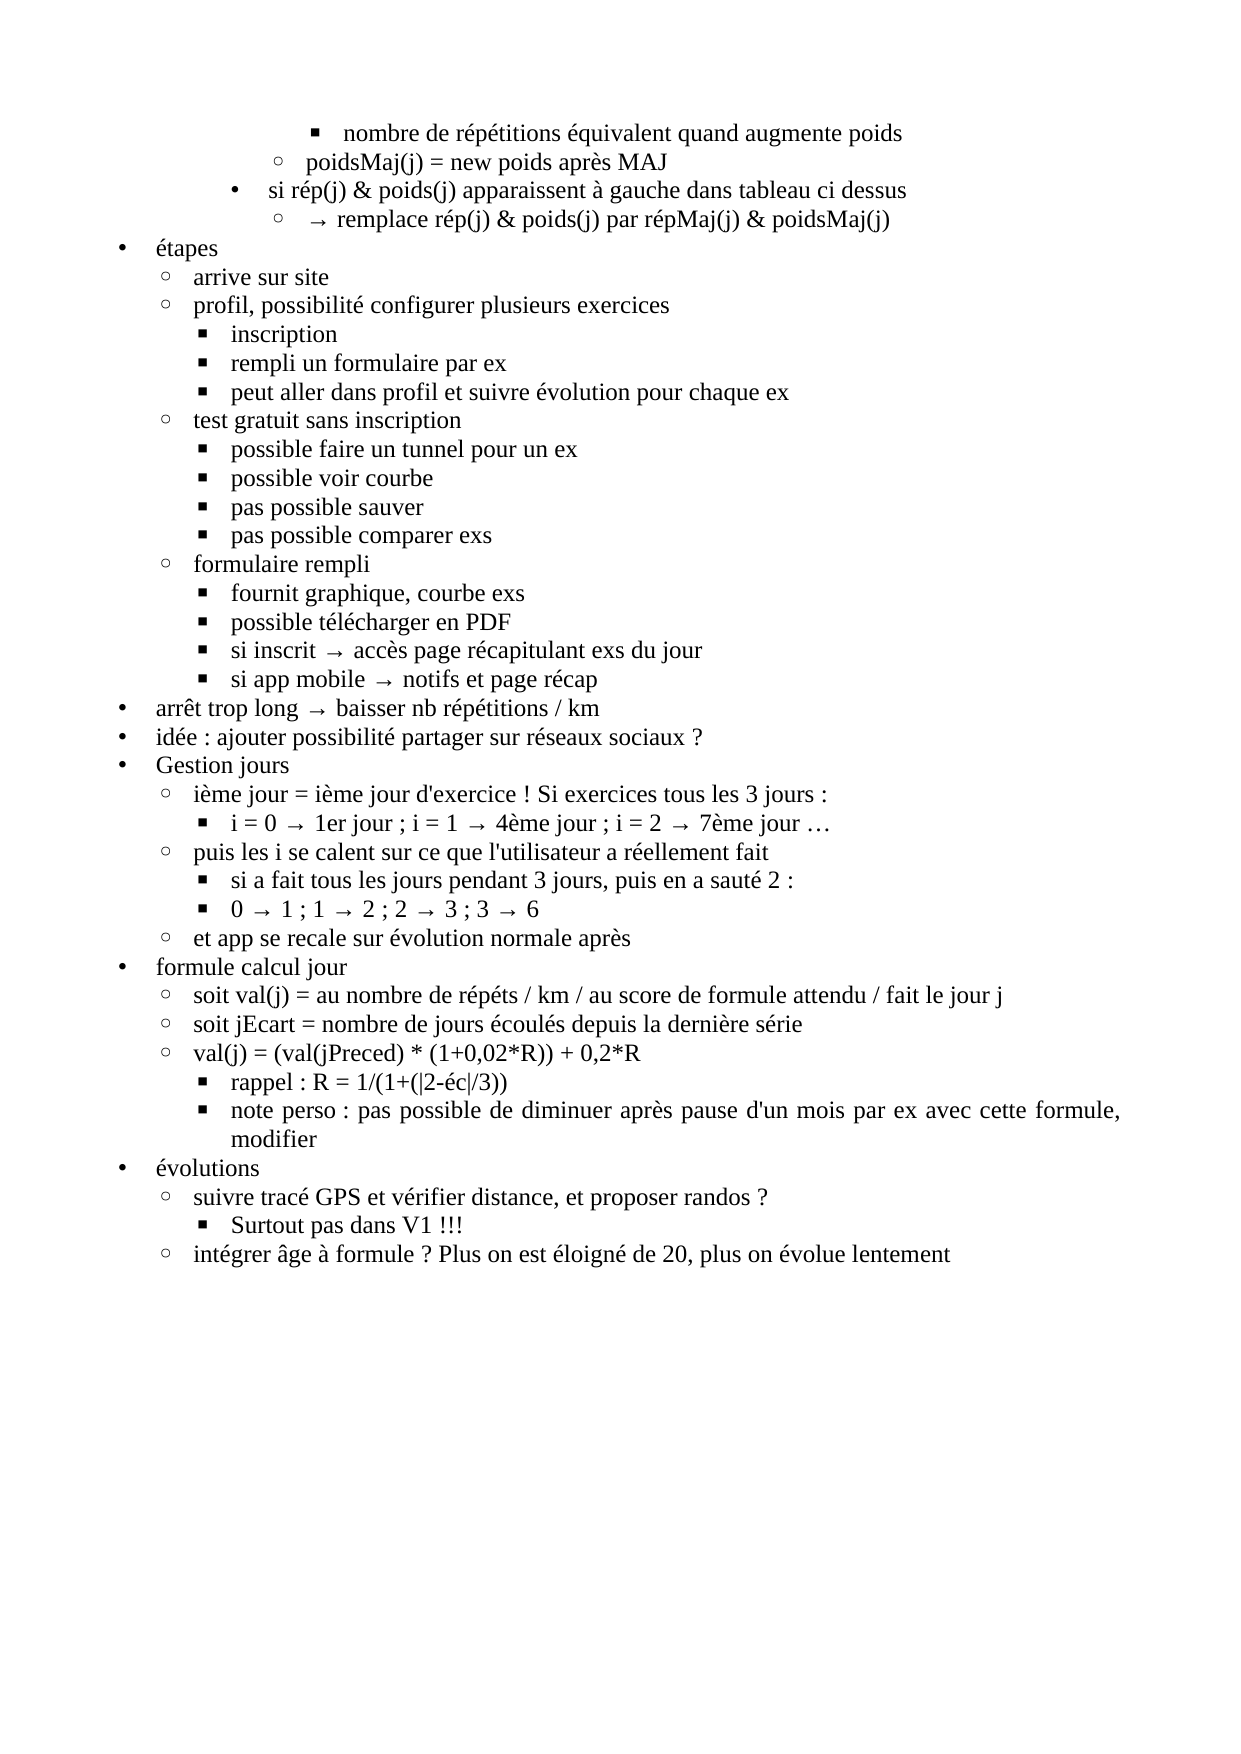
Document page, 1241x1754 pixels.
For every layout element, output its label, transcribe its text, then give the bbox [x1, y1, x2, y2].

list puis les i se calent sur ce que l'utilisateur a réellement fait [156, 837, 1122, 866]
list intégrer âge à formule ? Plus on est éloigné de 20, plus on évolue lentement [156, 1239, 1122, 1268]
list possible télécharger en PDF [193, 607, 1122, 636]
list suivre tracé GPS et vérifier distance, et proposer randos ? [156, 1182, 1122, 1211]
list formulaire rempli [156, 549, 1122, 578]
list inscription [193, 319, 1122, 348]
list si a fait tous les jours pendant 3 jours, puis en a sauté 2 : [193, 866, 1122, 894]
list arrive sur site [156, 262, 1122, 291]
list poidsMaj(j) = new poids après MAJ [268, 147, 1122, 176]
list nombre de répétitions équivalent quand augmente poids [306, 118, 1122, 147]
list val(j) = (val(jPreced) * (1+0,02*R)) + 0,2*R [156, 1038, 1122, 1067]
list possible faire un tunnel pour un ex [193, 434, 1122, 463]
list pas possible comparer exs [193, 521, 1122, 549]
list Surtout pas dans V1 !!! [193, 1211, 1122, 1239]
list rempli un formulaire par ex [193, 348, 1122, 377]
list formule calcul jour [118, 952, 1122, 981]
list profil, possibilité configurer plusieurs exercices [156, 291, 1122, 319]
list rappel : R = 1/(1+(|2-éc|/3)) [193, 1067, 1122, 1096]
list idée : ajouter possibilité partager sur réseaux sociaux ? [118, 722, 1122, 751]
list si rép(j) & poids(j) apparaissent à gauche dans tableau ci dessus [231, 176, 1122, 204]
list note perso : pas possible de diminuer après pause d'un mois par ex avec cette formule, modifier [193, 1096, 1122, 1153]
list si inscrit → accès page récapitulant exs du jour [193, 636, 1122, 664]
list i = 0 → 1er jour ; i = 1 → 4ème jour ; i = 2 → 7ème jour … [193, 808, 1122, 837]
list arrêt trop long → baisser nb répétitions / km [118, 693, 1122, 722]
list peut aller dans profil et suivre évolution pour chaque ex [193, 377, 1122, 406]
list et app se recale sur évolution normale après [156, 923, 1122, 952]
list pas possible sauver [193, 492, 1122, 521]
list 0 → 1 ; 1 → 2 ; 2 → 3 ; 3 → 6 [193, 894, 1122, 923]
list si app mobile → notifs et page récap [193, 664, 1122, 693]
list possible voir courbe [193, 463, 1122, 492]
list → remplace rép(j) & poids(j) par répMaj(j) & poidsMaj(j) [268, 204, 1122, 233]
list Gestion jours [118, 751, 1122, 779]
list ième jour = ième jour d'exercice ! Si exercices tous les 3 jours : [156, 779, 1122, 808]
list fournit graphique, courbe exs [193, 578, 1122, 607]
list évolutions [118, 1153, 1122, 1182]
list soit val(j) = au nombre de répéts / km / au score de formule attendu / fait le jour j [156, 981, 1122, 1009]
list étapes [118, 233, 1122, 262]
list soit jEcart = nombre de jours écoulés depuis la dernière série [156, 1009, 1122, 1038]
list test gratuit sans inscription [156, 406, 1122, 434]
